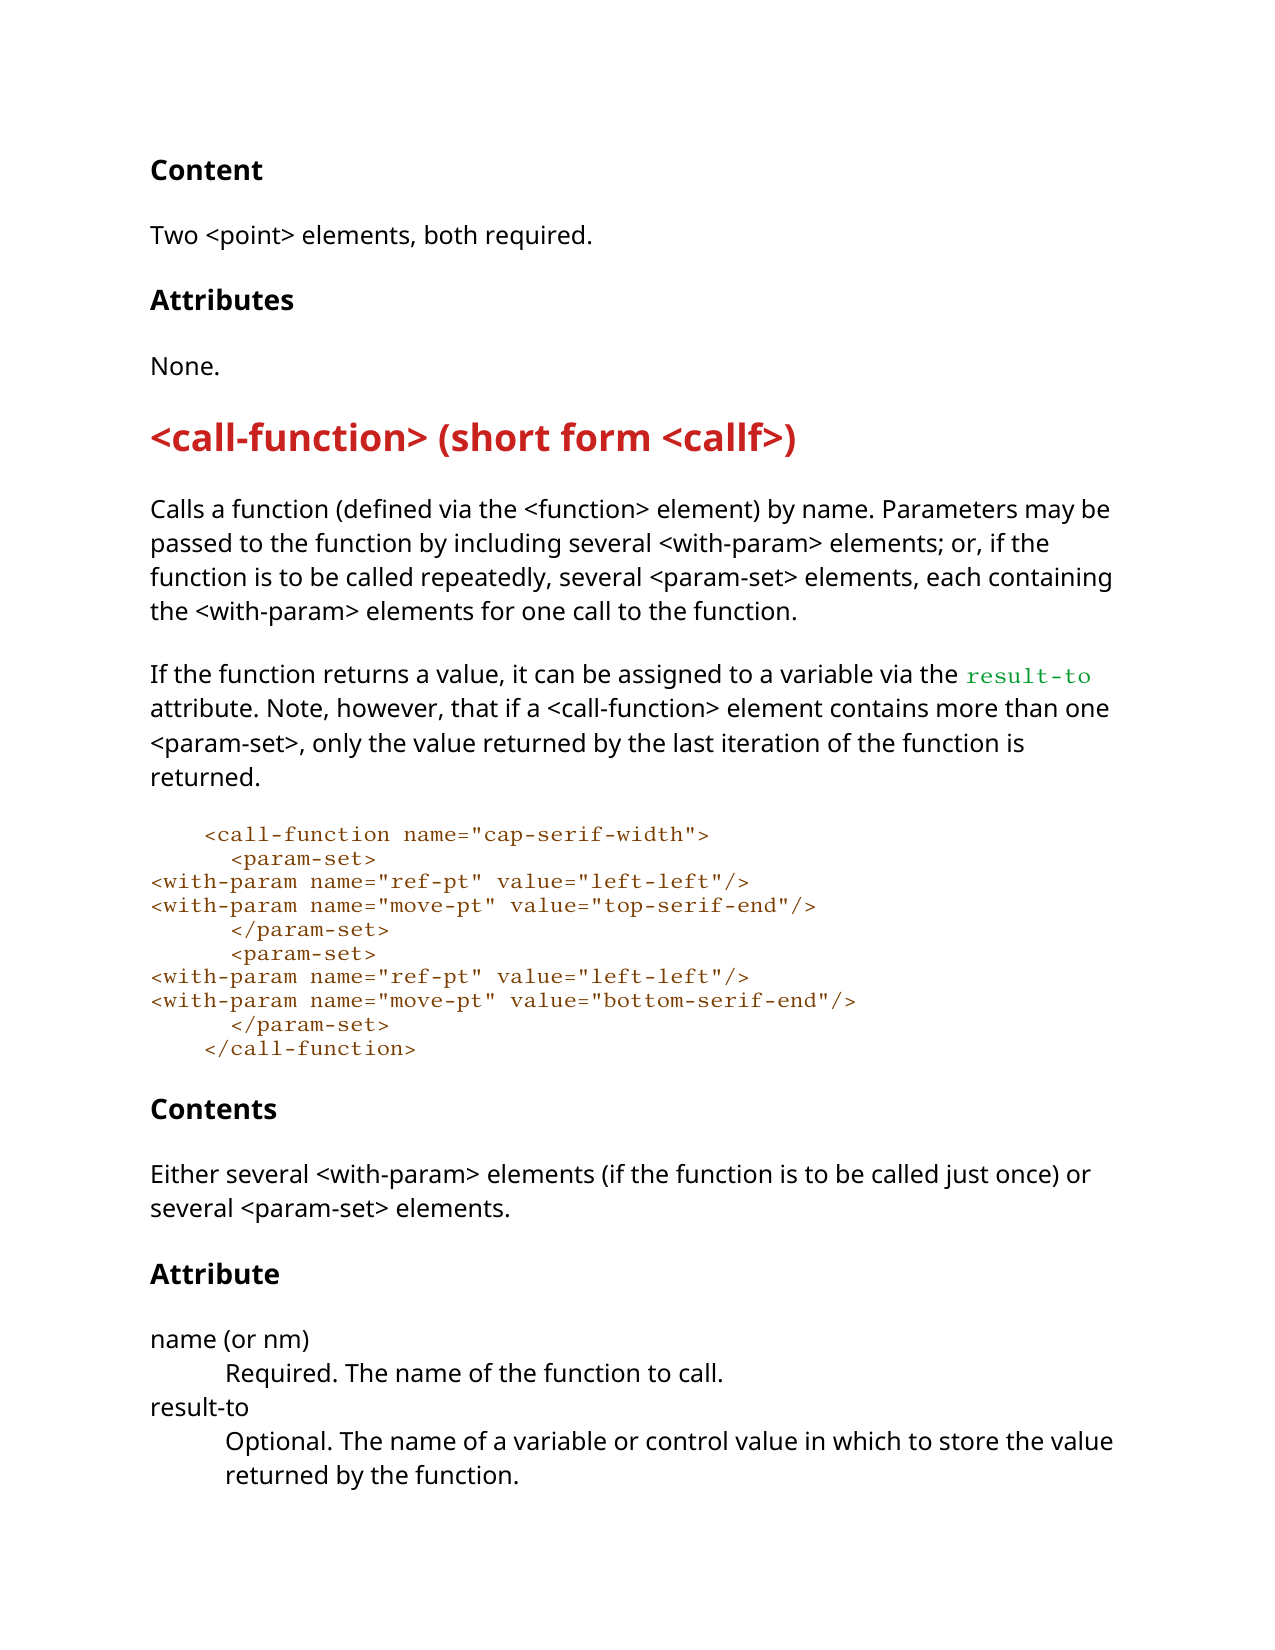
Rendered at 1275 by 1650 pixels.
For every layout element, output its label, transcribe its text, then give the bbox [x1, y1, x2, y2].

text </call-function> [150, 1036, 1125, 1060]
text <param-set> [150, 941, 1125, 965]
text result-to [150, 1389, 1125, 1424]
text name (or nm) [150, 1321, 1125, 1356]
text Calls a function (defined via the <function> element) by name. Parameters may be passed to the function by including several <with-param> elements; or, if the function is to be called repeatedly, several <param-set> elements, each containing the <with-param> elements for one call to the function. [150, 492, 1125, 628]
text None. [150, 348, 1125, 382]
subtitle Content [150, 150, 1125, 188]
subtitle Attribute [150, 1254, 1125, 1292]
text </param-set> [150, 917, 1125, 941]
subtitle <call-function> (short form <callf>) [150, 411, 1125, 462]
text Two <point> elements, both required. [150, 217, 1125, 252]
text <call-function name="cap-serif-width"> [150, 822, 1125, 846]
text <param-set> [150, 846, 1125, 870]
text Required. The name of the function to call. [225, 1356, 1125, 1389]
text If the function returns a value, it can be assigned to a variable via the result-to attribute. Note, however, that if a <call-function> element contains more than one <param-set>, only the value returned by the last iteration of the function is returned. [150, 657, 1125, 793]
text <with-param name="move-pt" value="top-serif-end"/> [150, 894, 1125, 917]
text Optional. The name of a variable or control value in which to store the value returned by the function. [225, 1424, 1125, 1492]
text Either several <with-param> elements (if the function is to be called just once) or several <param-set> elements. [150, 1157, 1125, 1225]
text </param-set> [150, 1012, 1125, 1036]
subtitle Contents [150, 1089, 1125, 1127]
text <with-param name="move-pt" value="bottom-serif-end"/> [150, 989, 1125, 1012]
subtitle Attributes [150, 281, 1125, 319]
text <with-param name="ref-pt" value="left-left"/> [150, 965, 1125, 989]
text <with-param name="ref-pt" value="left-left"/> [150, 870, 1125, 894]
